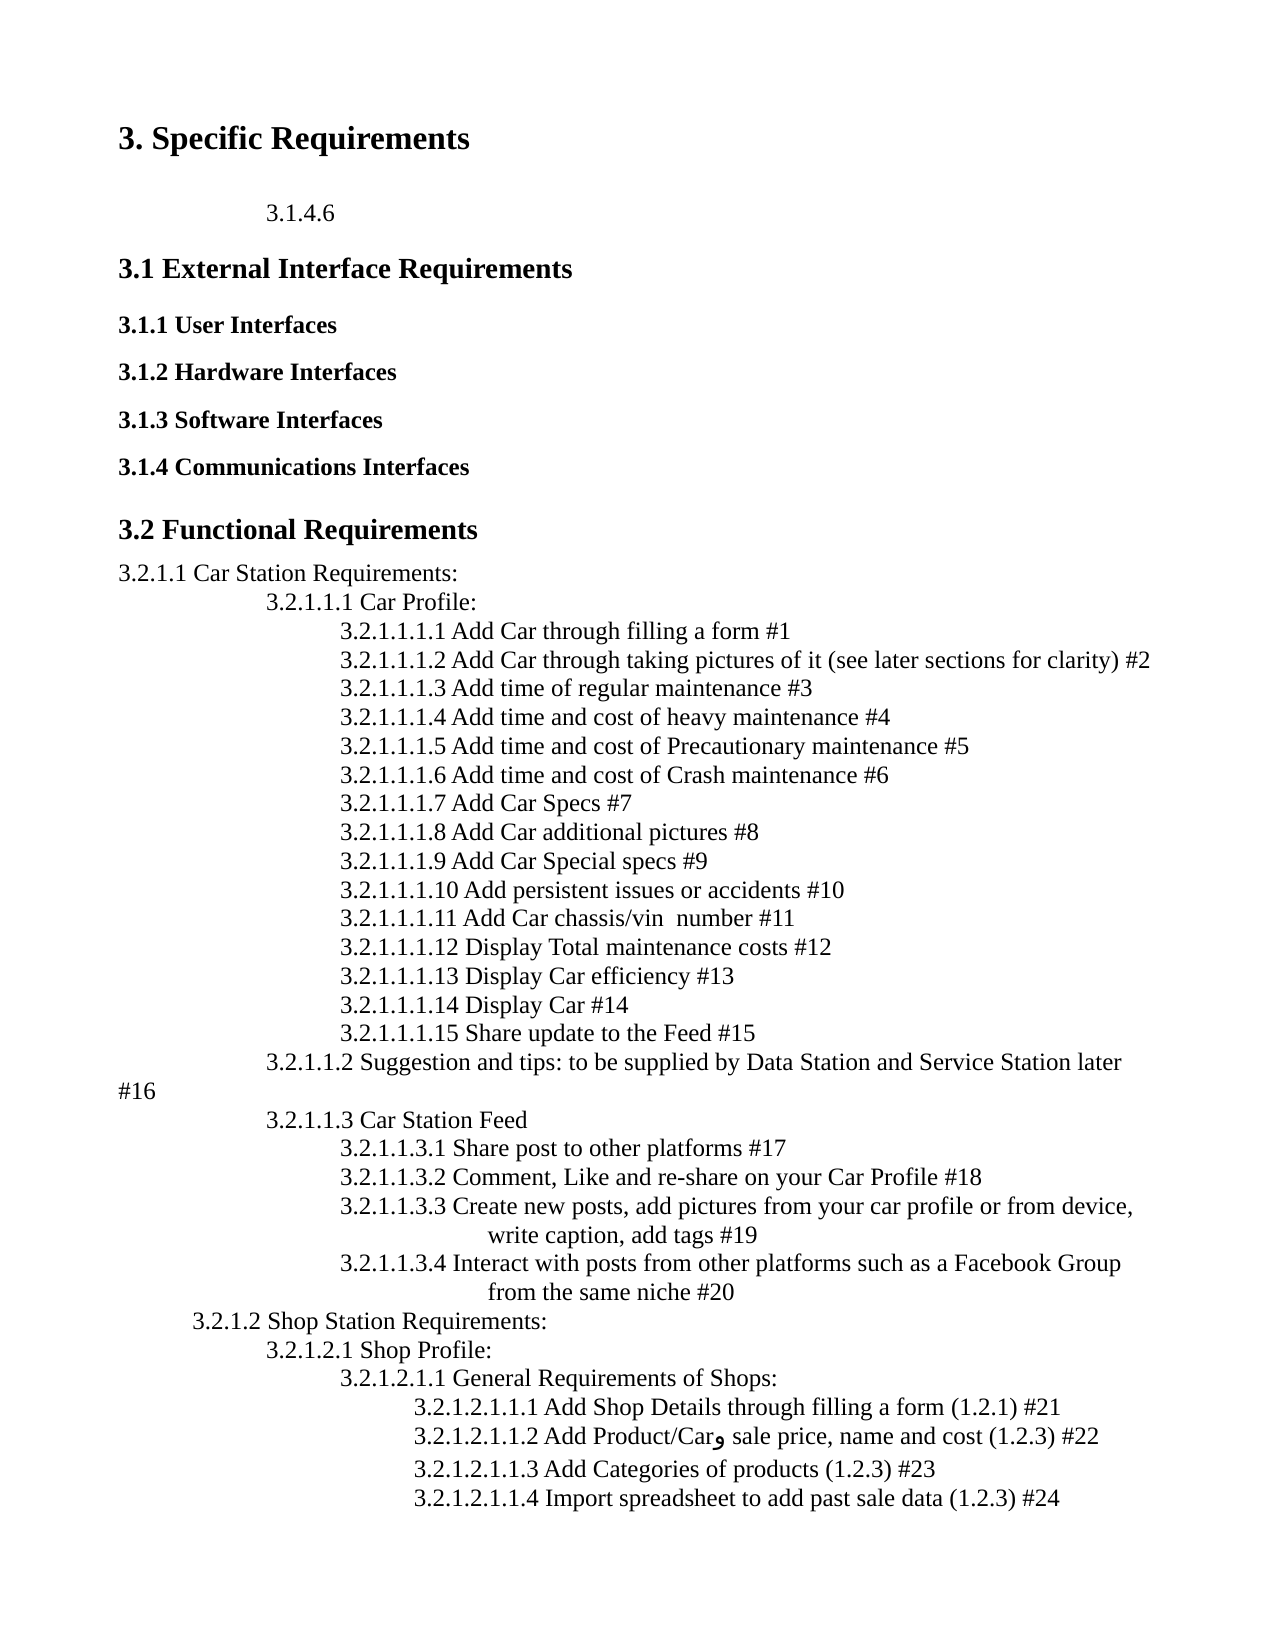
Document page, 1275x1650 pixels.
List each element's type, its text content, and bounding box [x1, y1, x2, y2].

text 3.2.1.1 Car Station Requirements: [118, 558, 1157, 587]
subtitle 3.1.3 Software Interfaces [118, 405, 1157, 434]
text 3.2.1.1.1.15 Share update to the Feed #15 [118, 1018, 1157, 1047]
text 3.2.1.1.1.10 Add persistent issues or accidents #10 [118, 875, 1157, 903]
text 3.2.1.2 Shop Station Requirements: [118, 1306, 1157, 1335]
text 3.2.1.1.1.6 Add time and cost of Crash maintenance #6 [118, 760, 1157, 788]
text 3.2.1.1.3.4 Interact with posts from other platforms such as a Facebook Group from the same niche #20 [118, 1248, 1157, 1306]
subtitle 3.1 External Interface Requirements [118, 251, 1157, 285]
text 3.2.1.1.1.13 Display Car efficiency #13 [118, 961, 1157, 990]
text 3.2.1.1.1 Car Profile: [118, 587, 1157, 616]
text 3.2.1.2.1 Shop Profile: [118, 1335, 1157, 1363]
text 3.2.1.2.1.1.1 Add Shop Details through filling a form (1.2.1) #21 [118, 1392, 1157, 1421]
text 3.2.1.1.1.3 Add time of regular maintenance #3 [118, 673, 1157, 702]
text 3.2.1.1.1.9 Add Car Special specs #9 [118, 846, 1157, 875]
text 3.2.1.1.1.8 Add Car additional pictures #8 [118, 817, 1157, 846]
text 3.2.1.2.1.1.3 Add Categories of products (1.2.3) #23 [118, 1454, 1157, 1483]
text 3.2.1.1.1.5 Add time and cost of Precautionary maintenance #5 [118, 731, 1157, 760]
text 3.2.1.2.1.1.4 Import spreadsheet to add past sale data (1.2.3) #24 [118, 1483, 1157, 1512]
text 3.2.1.1.1.7 Add Car Specs #7 [118, 788, 1157, 817]
text 3.2.1.1.1.12 Display Total maintenance costs #12 [118, 932, 1157, 961]
subtitle 3.2 Functional Requirements [118, 512, 1157, 546]
text 3.2.1.1.3.1 Share post to other platforms #17 [118, 1133, 1157, 1162]
text 3.2.1.1.2 Suggestion and tips: to be supplied by Data Station and Service Station later #16 [118, 1047, 1157, 1105]
text 3.2.1.1.1.4 Add time and cost of heavy maintenance #4 [118, 702, 1157, 731]
subtitle 3.1.2 Hardware Interfaces [118, 357, 1157, 386]
subtitle 3. Specific Requirements [118, 118, 1157, 156]
text 3.2.1.1.1.14 Display Car #14 [118, 990, 1157, 1018]
text 3.2.1.1.3 Car Station Feed [118, 1105, 1157, 1133]
text 3.1.4.6 [118, 198, 1157, 226]
text 3.2.1.1.3.3 Create new posts, add pictures from your car profile or from device, write caption, add tags #19 [118, 1191, 1157, 1248]
text 3.2.1.1.1.1 Add Car through filling a form #1 [118, 616, 1157, 645]
subtitle 3.1.1 User Interfaces [118, 310, 1157, 339]
text 3.2.1.1.3.2 Comment, Like and re-share on your Car Profile #18 [118, 1162, 1157, 1191]
text 3.2.1.2.1.1 General Requirements of Shops: [118, 1363, 1157, 1392]
subtitle 3.1.4 Communications Interfaces [118, 452, 1157, 481]
text 3.2.1.1.1.11 Add Car chassis/vin number #11 [118, 903, 1157, 932]
text 3.2.1.1.1.2 Add Car through taking pictures of it (see later sections for clarity) #2 [118, 645, 1157, 673]
text 3.2.1.2.1.1.2 Add Product/Carو sale price, name and cost (1.2.3) #22 [118, 1421, 1157, 1454]
